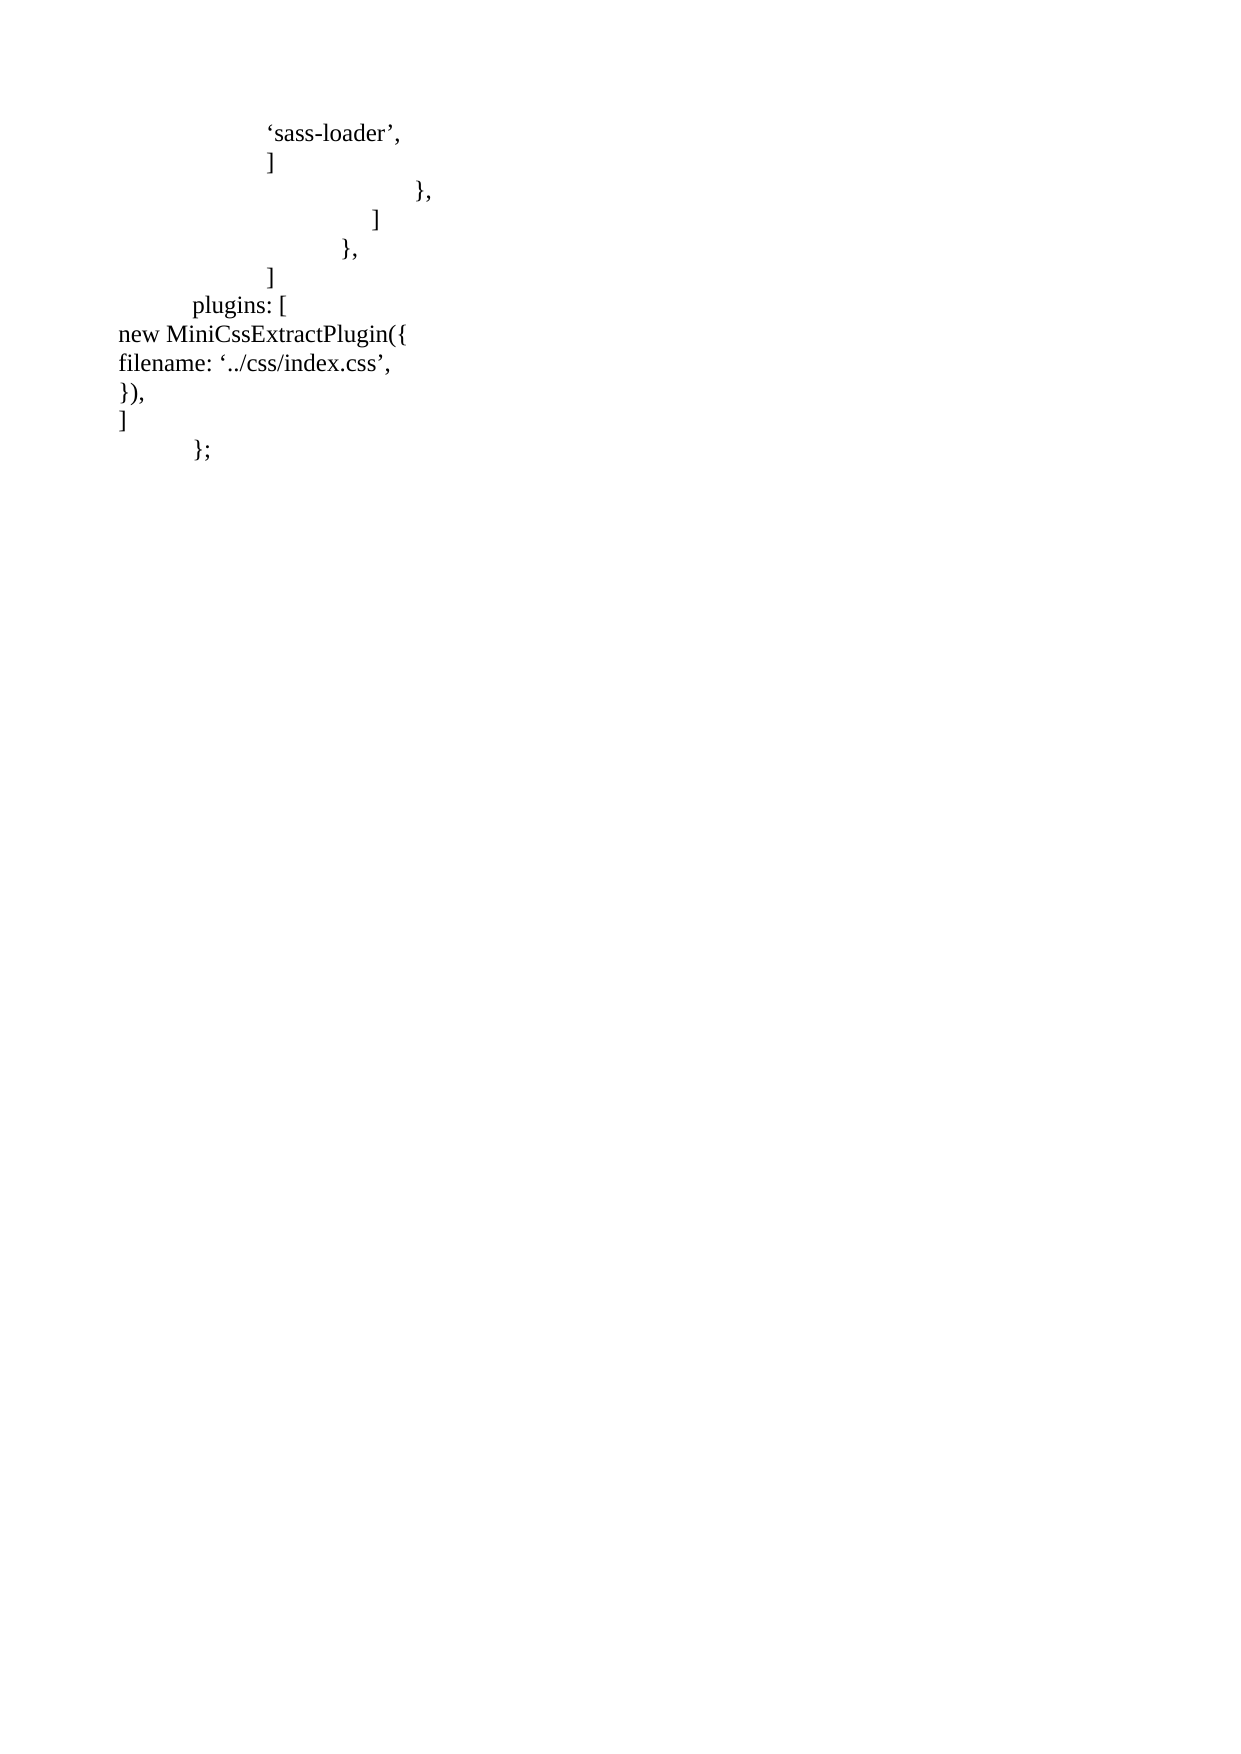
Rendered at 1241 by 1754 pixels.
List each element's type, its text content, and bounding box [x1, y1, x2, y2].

text ‘sass-loader’, [118, 118, 1122, 147]
text }, [118, 233, 1122, 262]
text ] [118, 406, 1122, 434]
text new MiniCssExtractPlugin({ [118, 319, 1122, 348]
text plugins: [ [118, 291, 1122, 319]
text }), [118, 377, 1122, 406]
text }; [118, 434, 1122, 463]
text ] [118, 262, 1122, 291]
text ] [118, 204, 1122, 233]
text filename: ‘../css/index.css’, [118, 348, 1122, 377]
text ] [118, 147, 1122, 176]
text }, [118, 176, 1122, 204]
